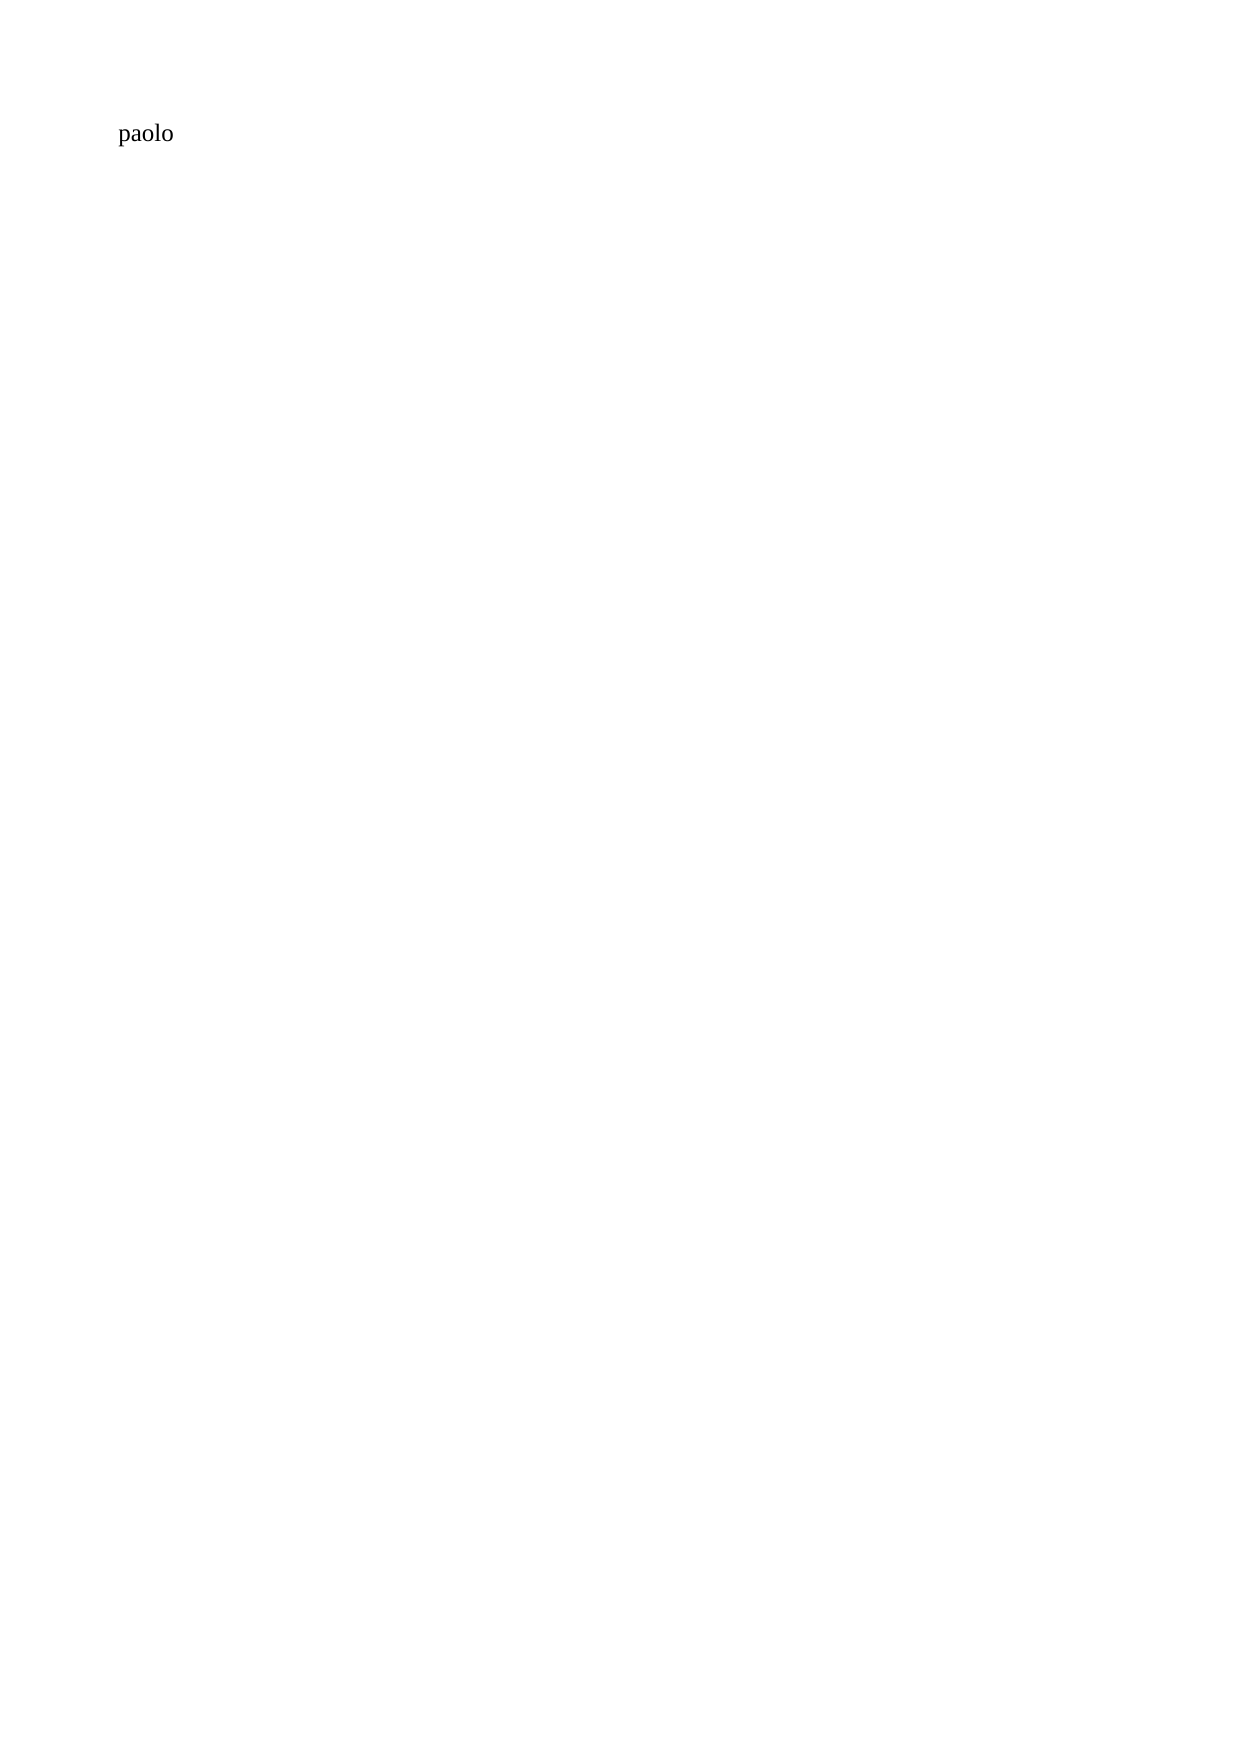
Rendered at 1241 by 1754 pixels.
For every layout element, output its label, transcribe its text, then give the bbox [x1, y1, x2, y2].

text paolo [118, 118, 1122, 147]
